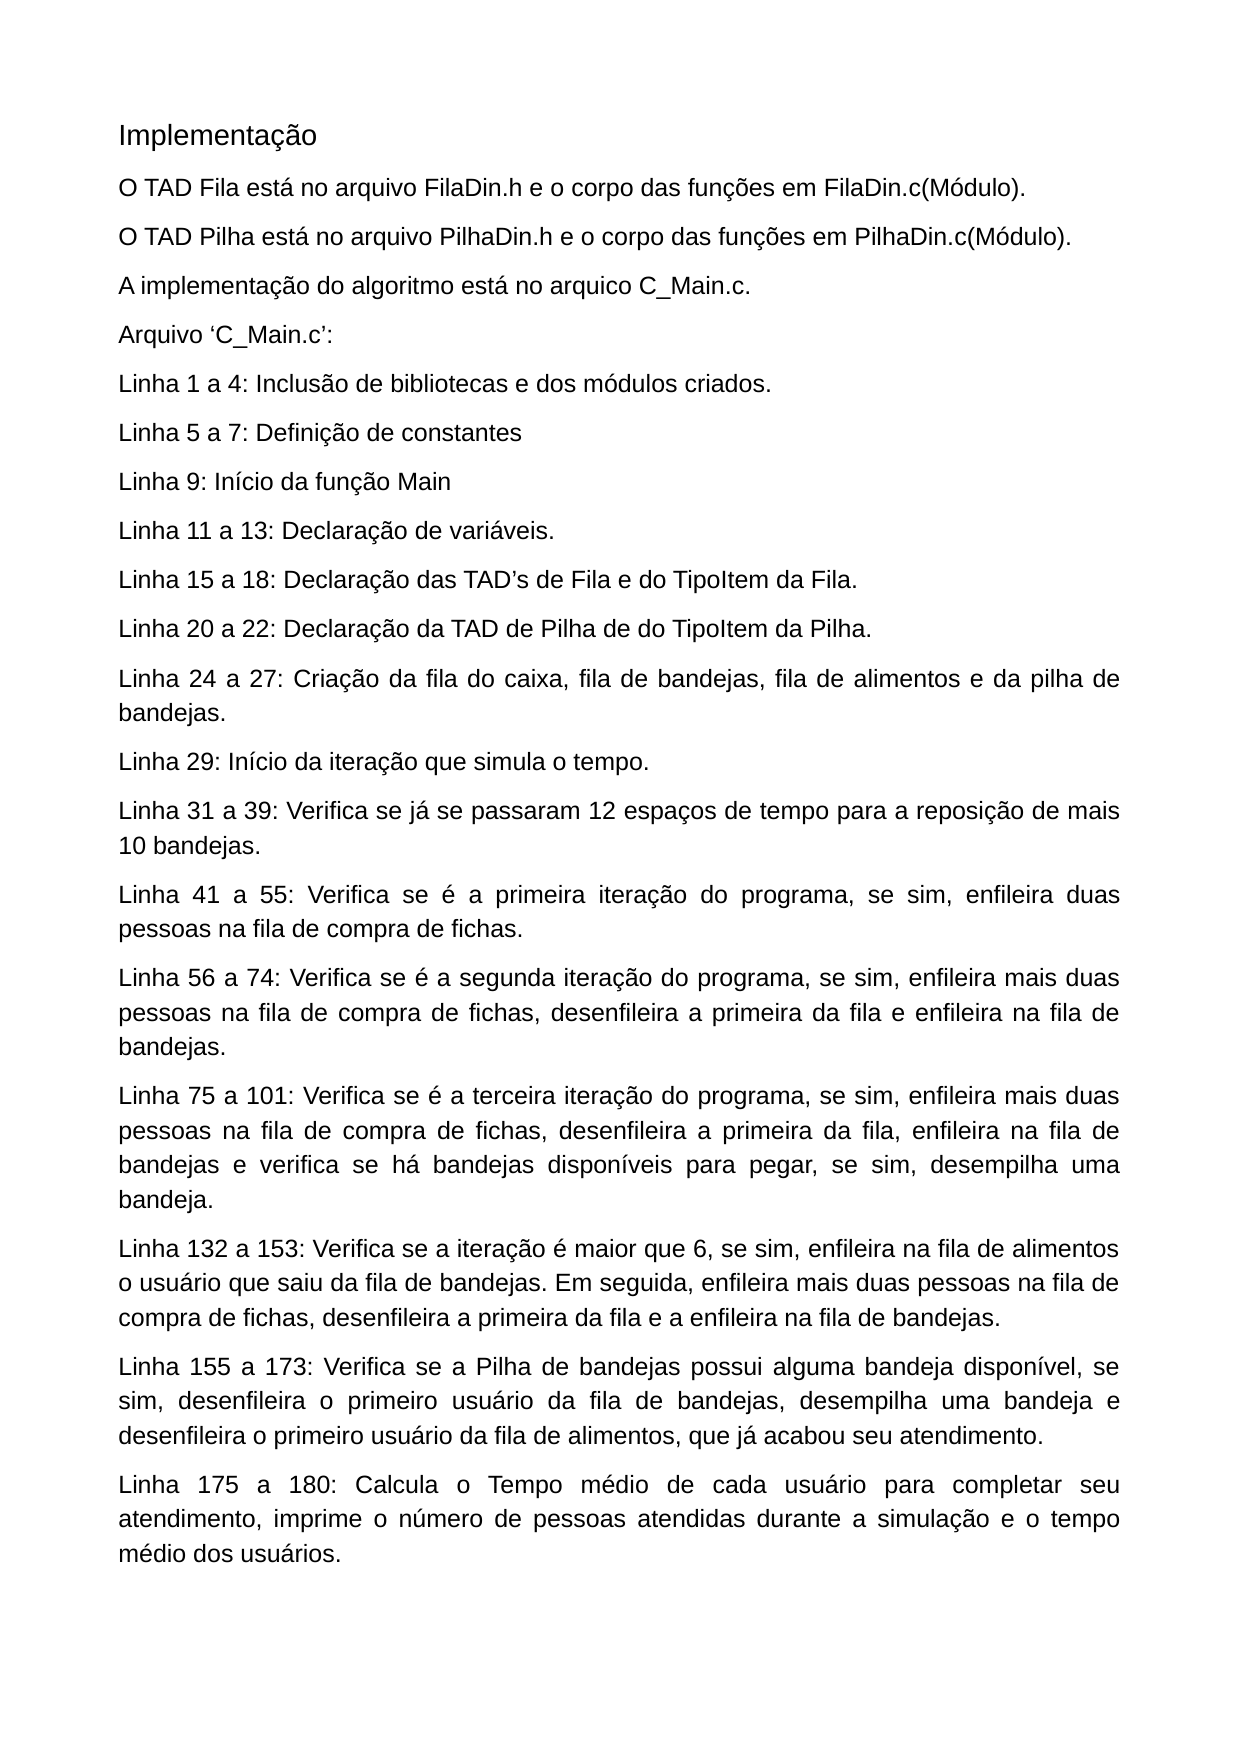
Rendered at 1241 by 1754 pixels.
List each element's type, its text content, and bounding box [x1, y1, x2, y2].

text Arquivo ‘C_Main.c’: [118, 320, 1122, 349]
text Implementação [118, 118, 1122, 152]
text O TAD Fila está no arquivo FilaDin.h e o corpo das funções em FilaDin.c(Módulo). [118, 173, 1122, 202]
text Linha 56 a 74: Verifica se é a segunda iteração do programa, se sim, enfileira mais duas pessoas na fila de compra de fichas, desenfileira a primeira da fila e enfileira na fila de bandejas. [118, 963, 1122, 1061]
text Linha 132 a 153: Verifica se a iteração é maior que 6, se sim, enfileira na fila de alimentos o usuário que saiu da fila de bandejas. Em seguida, enfileira mais duas pessoas na fila de compra de fichas, desenfileira a primeira da fila e a enfileira na fila de bandejas. [118, 1234, 1122, 1331]
text O TAD Pilha está no arquivo PilhaDin.h e o corpo das funções em PilhaDin.c(Módulo). [118, 222, 1122, 251]
text Linha 15 a 18: Declaração das TAD’s de Fila e do TipoItem da Fila. [118, 565, 1122, 594]
text Linha 75 a 101: Verifica se é a terceira iteração do programa, se sim, enfileira mais duas pessoas na fila de compra de fichas, desenfileira a primeira da fila, enfileira na fila de bandejas e verifica se há bandejas disponíveis para pegar, se sim, desempilha uma bandeja. [118, 1081, 1122, 1213]
text Linha 24 a 27: Criação da fila do caixa, fila de bandejas, fila de alimentos e da pilha de bandejas. [118, 663, 1122, 727]
text Linha 9: Início da função Main [118, 467, 1122, 496]
text Linha 31 a 39: Verifica se já se passaram 12 espaços de tempo para a reposição de mais 10 bandejas. [118, 796, 1122, 859]
text Linha 175 a 180: Calcula o Tempo médio de cada usuário para completar seu atendimento, imprime o número de pessoas atendidas durante a simulação e o tempo médio dos usuários. [118, 1470, 1122, 1567]
text Linha 29: Início da iteração que simula o tempo. [118, 747, 1122, 776]
text Linha 41 a 55: Verifica se é a primeira iteração do programa, se sim, enfileira duas pessoas na fila de compra de fichas. [118, 880, 1122, 943]
text Linha 155 a 173: Verifica se a Pilha de bandejas possui alguma bandeja disponível, se sim, desenfileira o primeiro usuário da fila de bandejas, desempilha uma bandeja e desenfileira o primeiro usuário da fila de alimentos, que já acabou seu atendimento. [118, 1352, 1122, 1449]
text Linha 20 a 22: Declaração da TAD de Pilha de do TipoItem da Pilha. [118, 614, 1122, 643]
text A implementação do algoritmo está no arquico C_Main.c. [118, 271, 1122, 300]
text Linha 5 a 7: Definição de constantes [118, 418, 1122, 447]
text Linha 1 a 4: Inclusão de bibliotecas e dos módulos criados. [118, 369, 1122, 398]
text Linha 11 a 13: Declaração de variáveis. [118, 516, 1122, 545]
